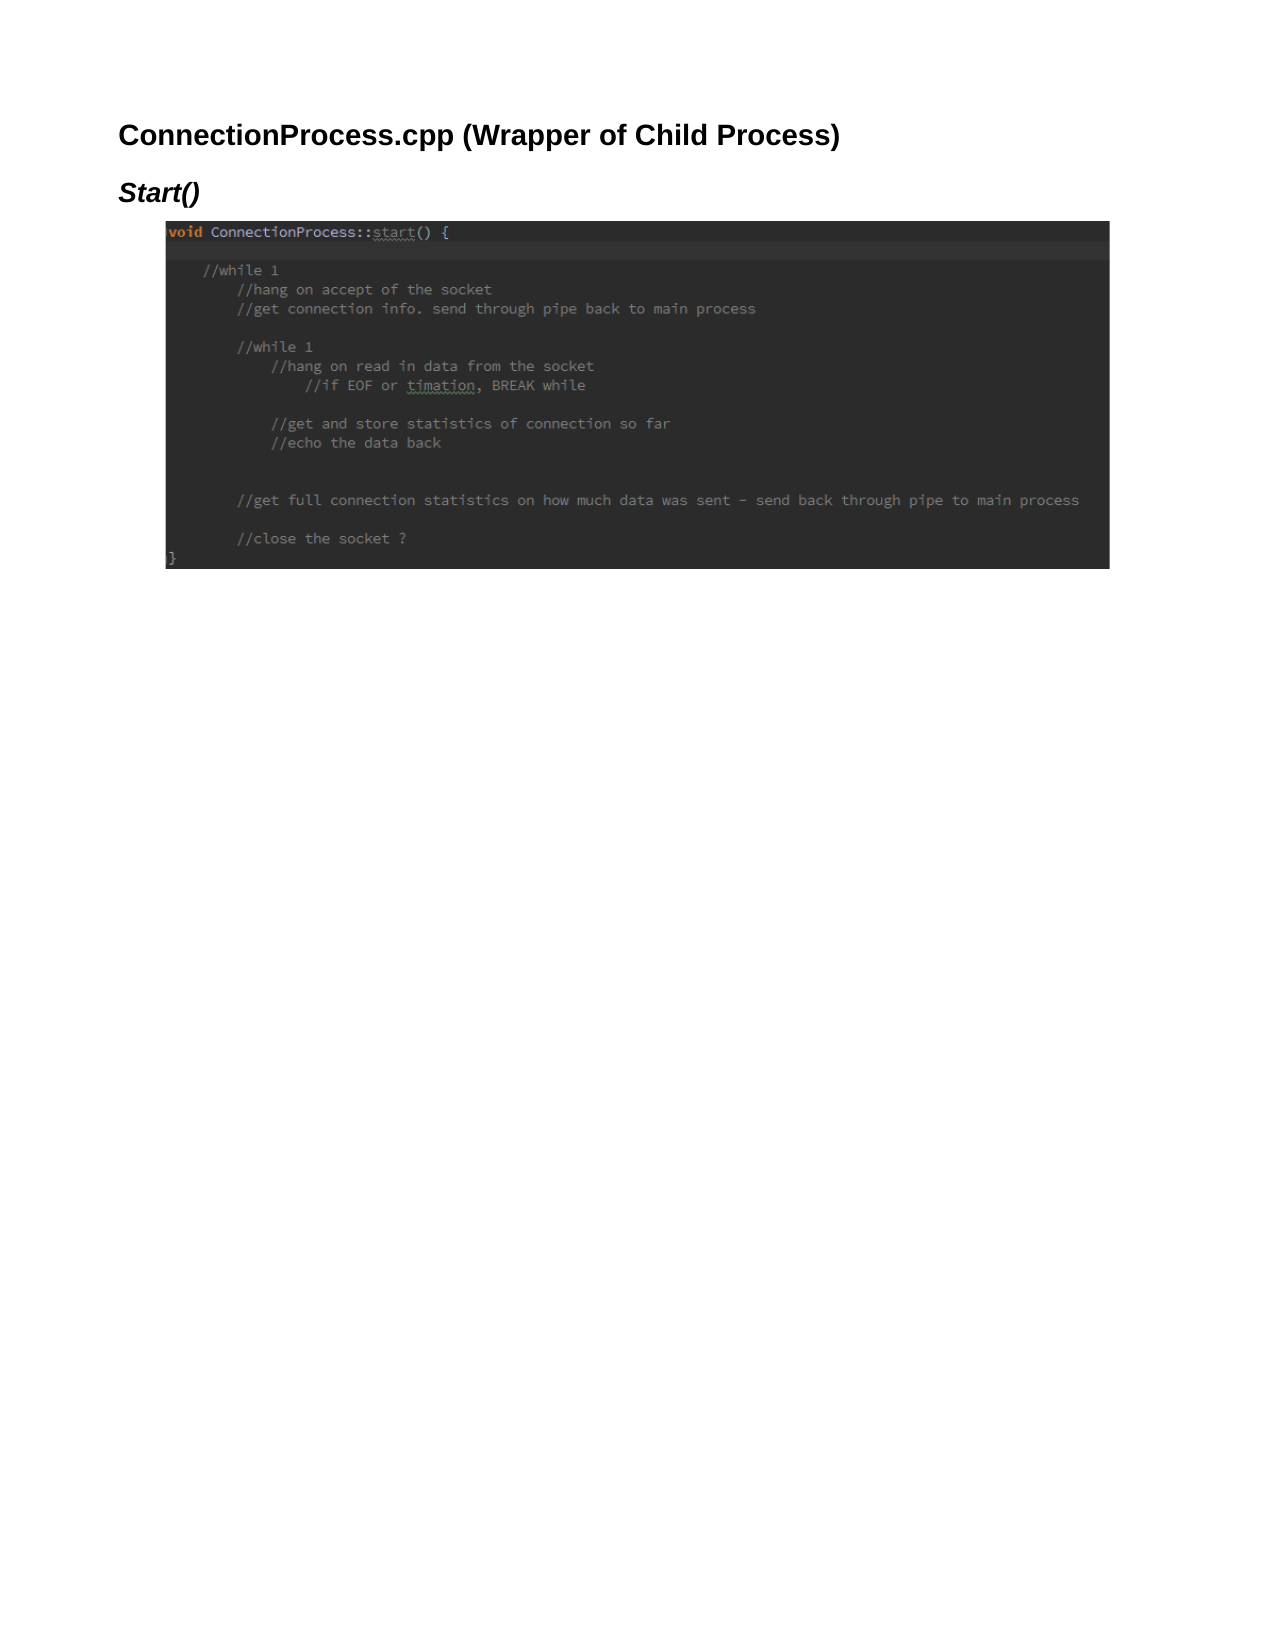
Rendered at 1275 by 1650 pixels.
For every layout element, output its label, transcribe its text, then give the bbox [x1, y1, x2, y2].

subtitle ConnectionProcess.cpp (Wrapper of Child Process) [118, 118, 1157, 152]
picture [165, 221, 1110, 569]
subtitle Start() [118, 177, 1157, 209]
